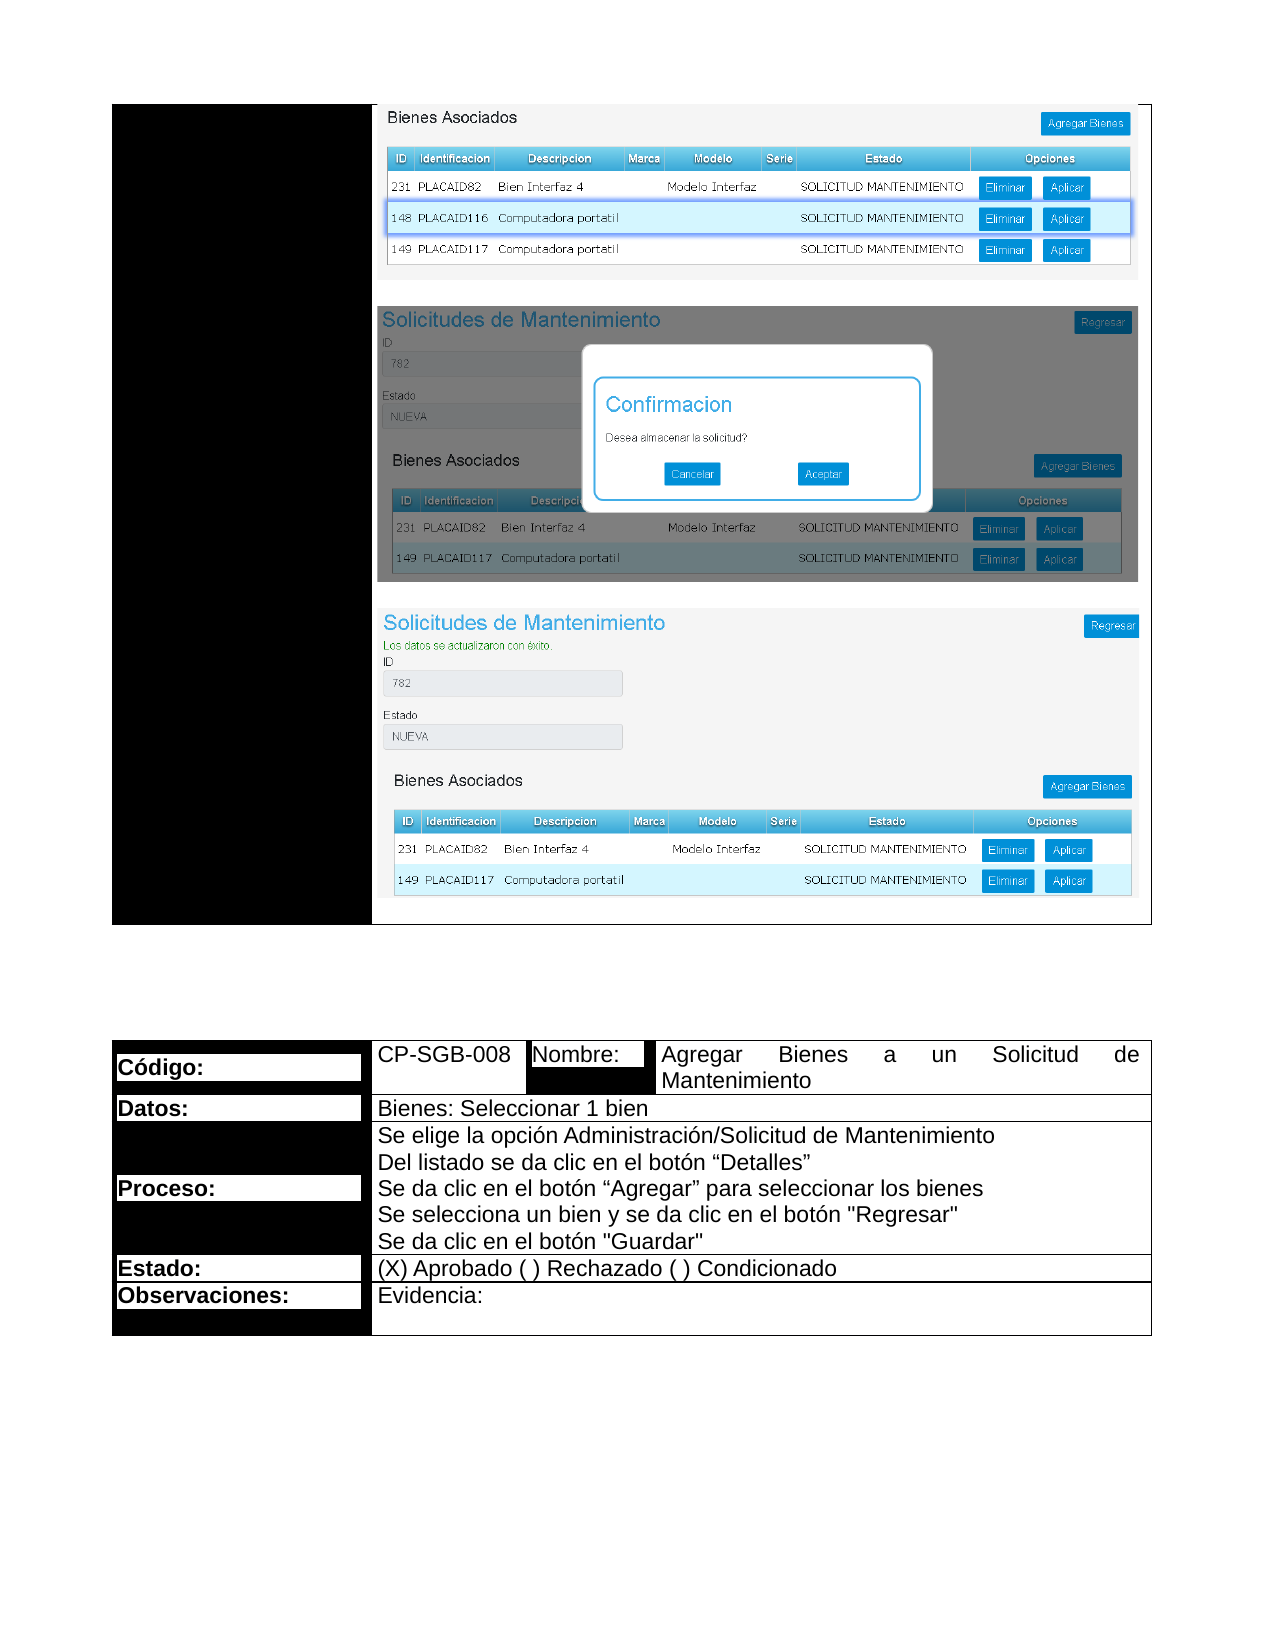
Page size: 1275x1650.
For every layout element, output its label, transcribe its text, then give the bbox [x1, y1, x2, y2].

table_cell Evidencia: [372, 1283, 377, 1335]
table_cell Evidencia: [1140, 105, 1151, 924]
table_cell Proceso: [113, 1122, 371, 1254]
table_cell Observaciones: [113, 105, 371, 924]
table_header Agregar Bienes a un Solicitud de Mantenimiento [656, 1041, 1151, 1094]
table_header Nombre: [527, 1041, 655, 1094]
table_header CP-SGB-008 [372, 1041, 526, 1094]
table_header Código: [113, 1041, 371, 1094]
table_cell Datos: [361, 1095, 371, 1121]
table_cell Observaciones: [113, 1283, 371, 1335]
table_cell Estado: [361, 1255, 371, 1281]
table_cell Evidencia: [372, 105, 377, 924]
table_cell Evidencia: [1140, 1283, 1151, 1335]
